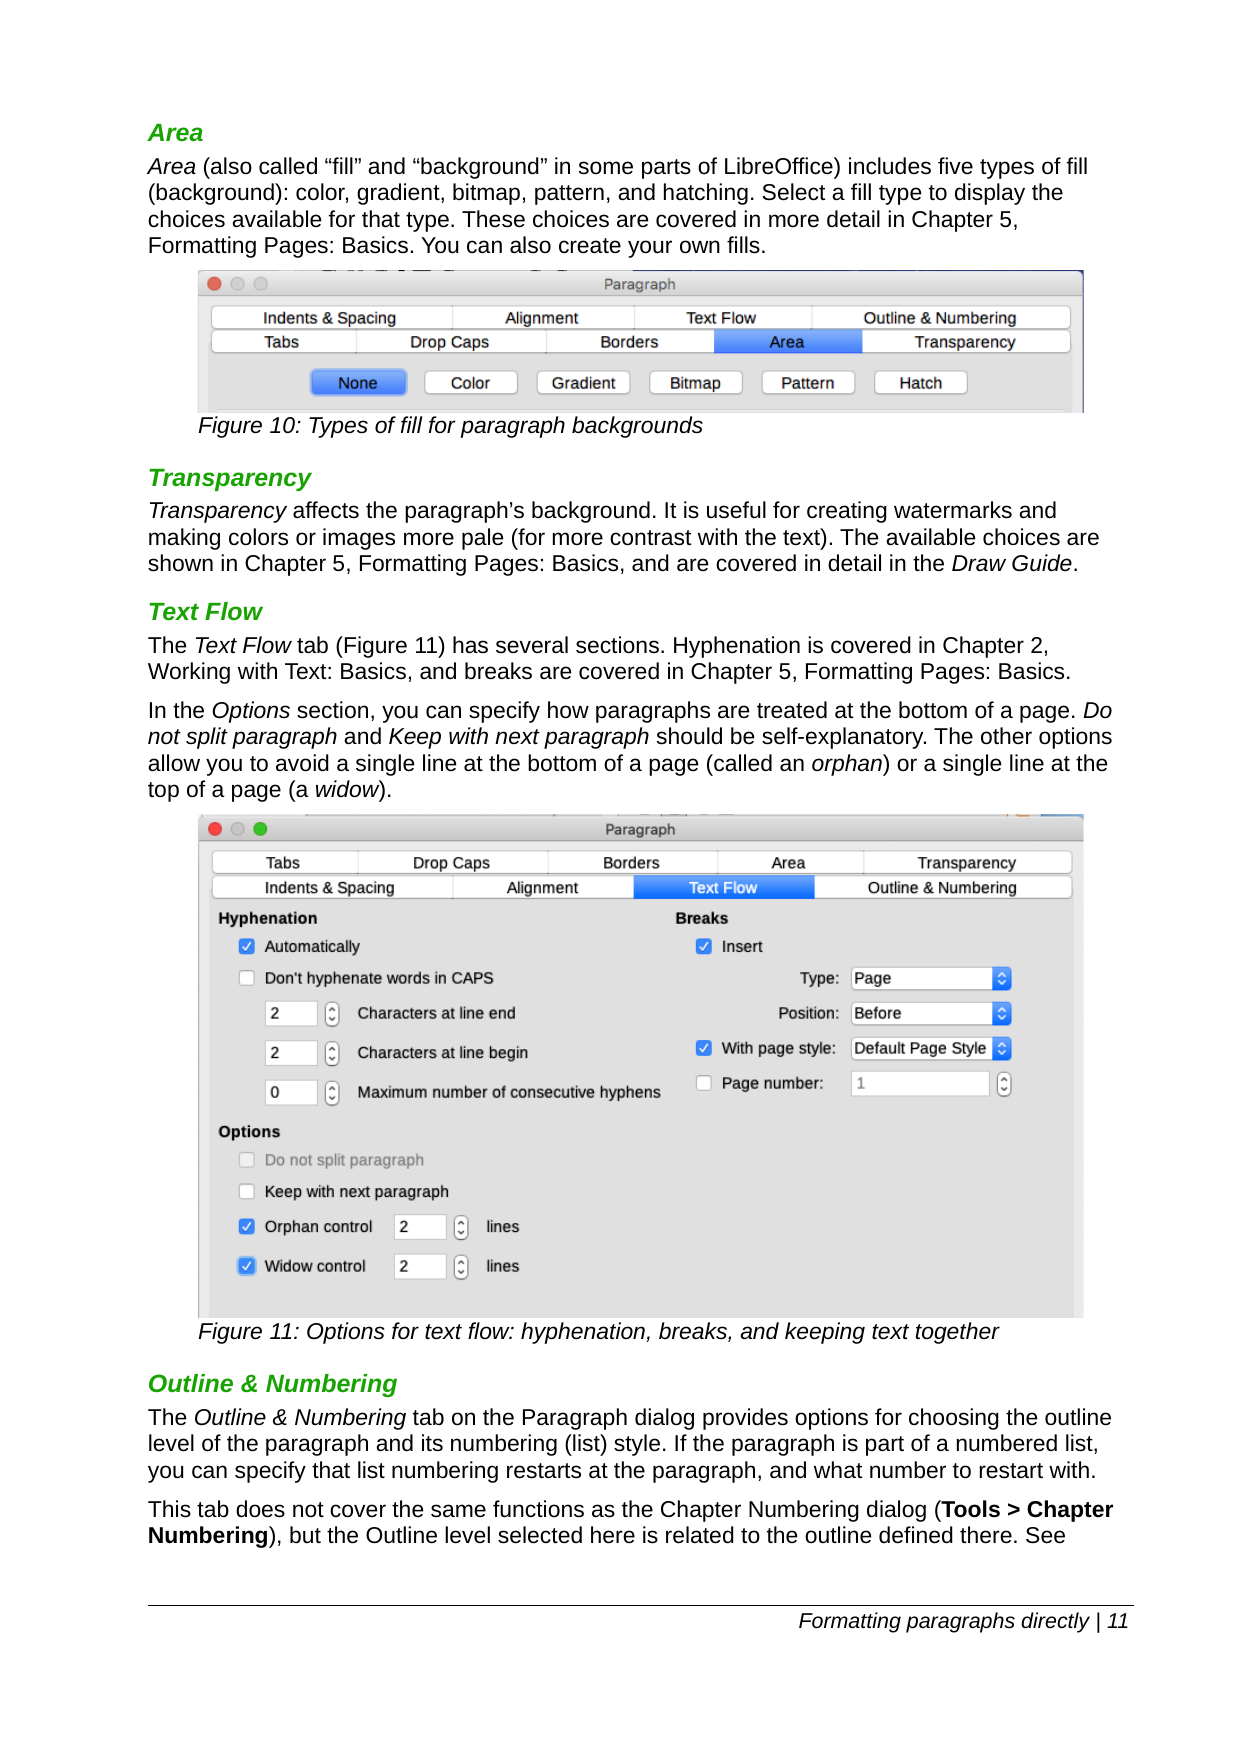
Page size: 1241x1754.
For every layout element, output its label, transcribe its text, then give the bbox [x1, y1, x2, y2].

subtitle Area [148, 118, 1134, 147]
text The Text Flow tab (Figure 11) has several sections. Hyphenation is covered in Chapter 2, Working with Text: Basics, and breaks are covered in Chapter 5, Formatting Pages: Basics. [148, 632, 1134, 684]
subtitle Transparency [148, 462, 1134, 491]
text Area (also called “fill” and “background” in some parts of LibreOffice) includes five types of fill (background): color, gradient, bitmap, pattern, and hatching. Select a fill type to display the choices available for that type. These choices are covered in more detail in Chapter 5, Formatting Pages: Basics. You can also create your own fills. [148, 153, 1134, 258]
picture [197, 270, 1084, 413]
text Figure 10: Types of fill for paragraph backgrounds [198, 413, 1084, 439]
picture [197, 814, 1084, 1318]
text In the Options section, you can specify how paragraphs are treated at the bottom of a page. Do not split paragraph and Keep with next paragraph should be self-explanatory. The other options allow you to avoid a single line at the bottom of a page (called an orphan) or a single line at the top of a page (a widow). [148, 697, 1134, 802]
subtitle Text Flow [148, 597, 1134, 626]
subtitle Outline & Numbering [148, 1369, 1134, 1398]
text The Outline & Numbering tab on the Paragraph dialog provides options for choosing the outline level of the paragraph and its numbering (list) style. If the paragraph is part of a numbered list, you can specify that list numbering restarts at the paragraph, and what number to restart with. [148, 1404, 1134, 1483]
text This tab does not cover the same functions as the Chapter Numbering dialog (Tools > Chapter Numbering), but the Outline level selected here is related to the outline defined there. See [148, 1496, 1134, 1548]
text Figure 11: Options for text flow: hyphenation, breaks, and keeping text together [198, 1318, 1084, 1344]
text Transparency affects the paragraph’s background. It is useful for creating watermarks and making colors or images more pale (for more contrast with the text). The available choices are shown in Chapter 5, Formatting Pages: Basics, and are covered in detail in the Draw Guide. [148, 497, 1134, 576]
